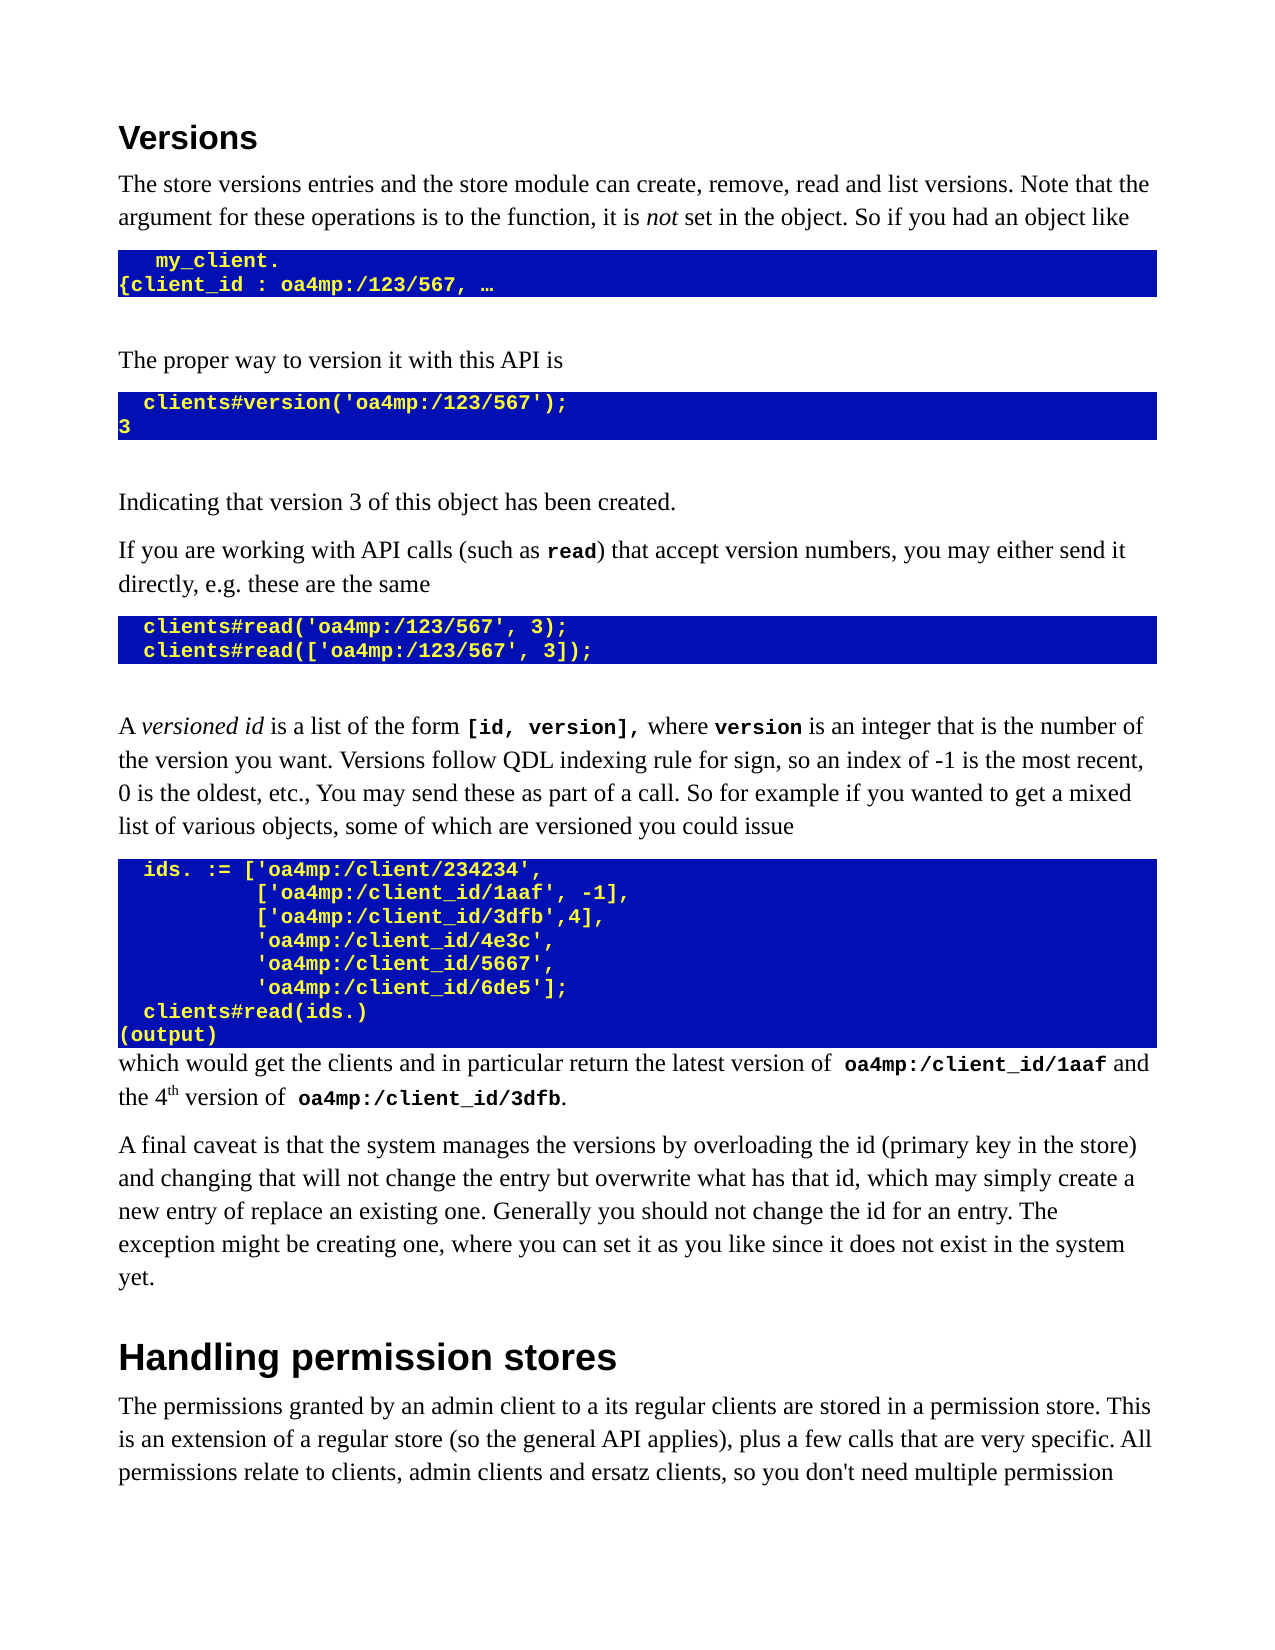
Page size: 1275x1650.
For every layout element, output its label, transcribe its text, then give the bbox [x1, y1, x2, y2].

text clients#read(ids.) [118, 1001, 1157, 1024]
text 3 [118, 416, 1157, 440]
subtitle Handling permission stores [118, 1335, 1157, 1379]
text which would get the clients and in particular return the latest version of oa4mp:/client_id/1aaf and the 4th version of oa4mp:/client_id/3dfb. [118, 1048, 1157, 1111]
text clients#read('oa4mp:/123/567', 3); [118, 616, 1157, 640]
text clients#read(['oa4mp:/123/567', 3]); [118, 640, 1157, 664]
text Indicating that version 3 of this object has been created. [118, 487, 1157, 516]
text clients#version('oa4mp:/123/567'); [118, 392, 1157, 416]
text {client_id : oa4mp:/123/567, … [118, 273, 1157, 297]
text (output) [118, 1024, 1157, 1048]
text The store versions entries and the store module can create, remove, read and list versions. Note that the argument for these operations is to the function, it is not set in the object. So if you had an object like [118, 169, 1157, 231]
text 'oa4mp:/client_id/4e3c', [118, 930, 1157, 953]
subtitle Versions [118, 118, 1157, 157]
text A versioned id is a list of the form [id, version], where version is an integer that is the number of the version you want. Versions follow QDL indexing rule for sign, so an index of -1 is the most recent, 0 is the oldest, etc., You may send these as part of a call. So for example if you wanted to get a mixed list of various objects, some of which are versioned you could issue [118, 711, 1157, 840]
text ['oa4mp:/client_id/3dfb',4], [118, 906, 1157, 930]
text ['oa4mp:/client_id/1aaf', -1], [118, 882, 1157, 906]
text The permissions granted by an admin client to a its regular clients are stored in a permission store. This is an extension of a regular store (so the general API applies), plus a few calls that are very specific. All permissions relate to clients, admin clients and ersatz clients, so you don't need multiple permission [118, 1391, 1157, 1486]
text The proper way to version it with this API is [118, 345, 1157, 373]
text ids. := ['oa4mp:/client/234234', [118, 859, 1157, 882]
text If you are working with API calls (such as read) that accept version numbers, you may either send it directly, e.g. these are the same [118, 535, 1157, 597]
text 'oa4mp:/client_id/6de5']; [118, 977, 1157, 1001]
text my_client. [118, 250, 1157, 273]
text A final caveat is that the system manages the versions by overloading the id (primary key in the store) and changing that will not change the entry but overwrite what has that id, which may simply create a new entry of replace an existing one. Generally you should not change the id for an entry. The exception might be creating one, where you can set it as you like since it does not exist in the system yet. [118, 1130, 1157, 1291]
text 'oa4mp:/client_id/5667', [118, 953, 1157, 977]
